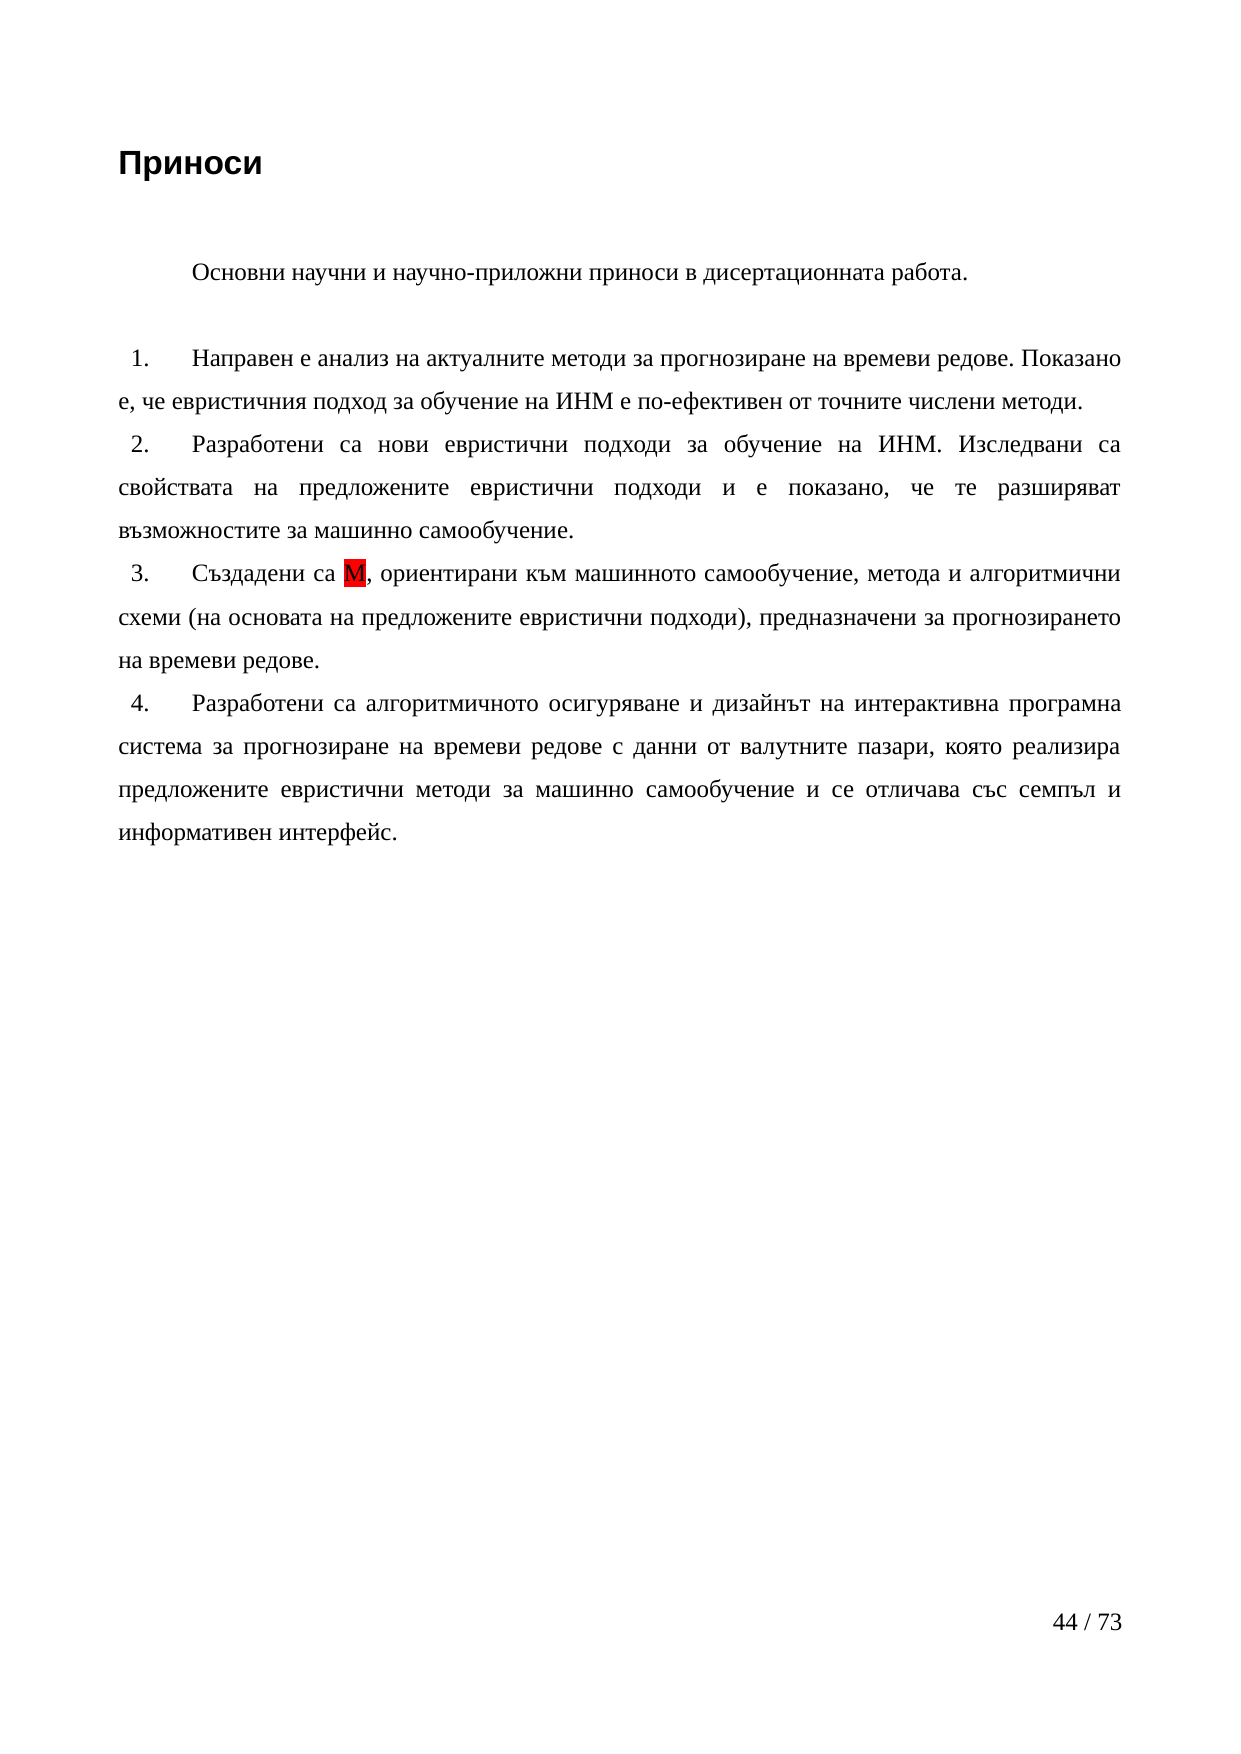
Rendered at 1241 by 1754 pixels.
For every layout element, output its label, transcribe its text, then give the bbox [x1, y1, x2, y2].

text Основни научни и научно-приложни приноси в дисертационната работа. [118, 257, 1122, 285]
subtitle Приноси [118, 143, 1122, 182]
text 2. Разработени са нови евристични подходи за обучение на ИНМ. Изследвани са свойствата на предложените евристични подходи и е показано, че те разширяват възможностите за машинно самообучение. [118, 429, 1122, 544]
text 3. Създадени са M, ориентирани към машинното самообучение, метода и алгоритмични схеми (на основата на предложените евристични подходи), предназначени за прогнозирането на времеви редове. [118, 558, 1122, 673]
text 4. Разработени са алгоритмичното осигуряване и дизайнът на интерактивна програмна система за прогнозиране на времеви редове с данни от валутните пазари, която реализира предложените евристични методи за машинно самообучение и се отличава със семпъл и информативен интерфейс. [118, 688, 1122, 846]
text 1. Направен е анализ на актуалните методи за прогнозиране на времеви редове. Показано е, че евристичния подход за обучение на ИНМ е по-ефективен от точните числени методи. [118, 343, 1122, 415]
